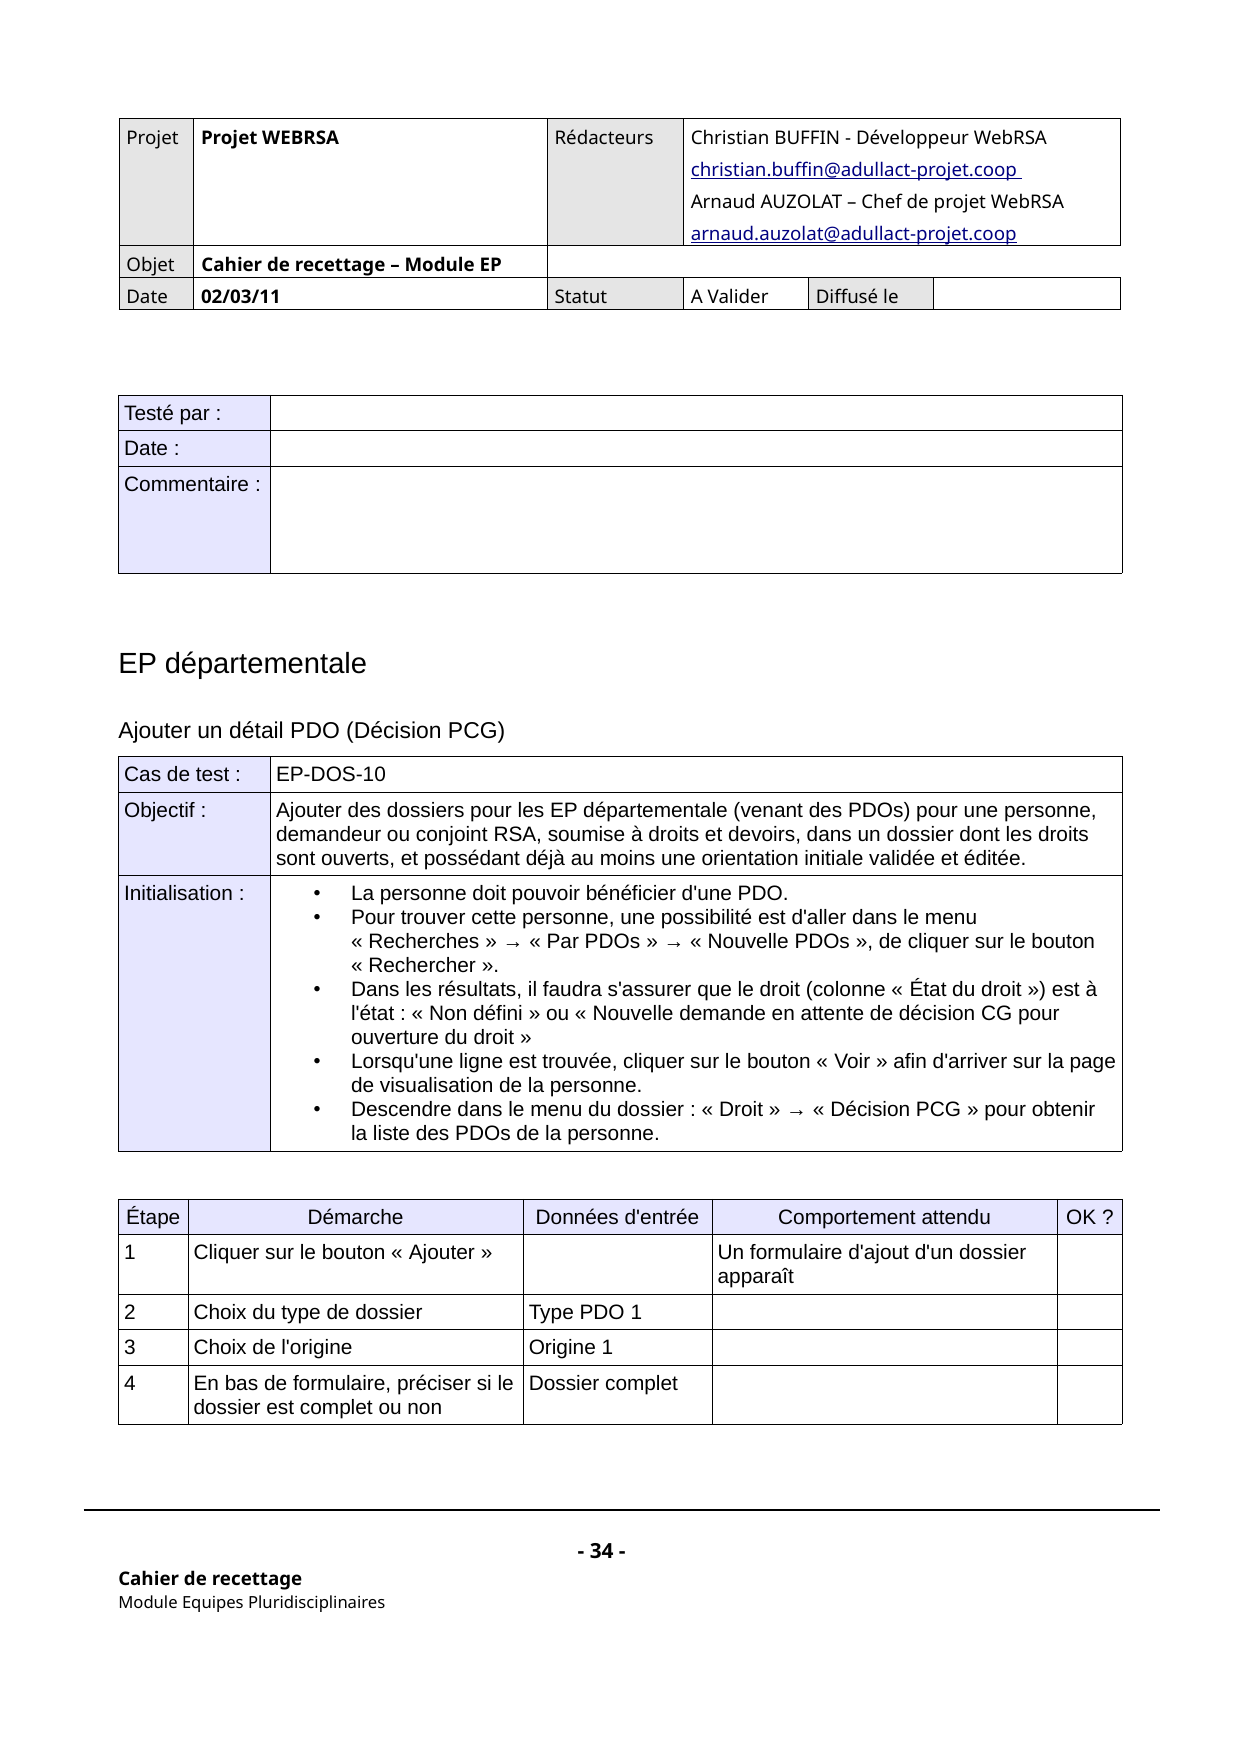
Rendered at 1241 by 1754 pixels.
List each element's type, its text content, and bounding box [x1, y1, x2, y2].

table_cell Ajouter des dossiers pour les EP départementale (venant des PDOs) pour une personne, demandeur ou conjoint RSA, soumise à droits et devoirs, dans un dossier dont les droits sont ouverts, et possédant déjà au moins une orientation initiale validée et éditée. [271, 793, 1122, 875]
table_header OK ? [1058, 1200, 1122, 1234]
table_cell [713, 1366, 1057, 1424]
table_cell [524, 1235, 712, 1294]
subtitle Ajouter un détail PDO (Décision PCG) [118, 717, 1122, 743]
table_header Étape [119, 1200, 188, 1234]
table_cell [271, 431, 1122, 466]
table_cell Origine 1 [524, 1330, 712, 1365]
table_cell [1058, 1330, 1122, 1365]
table_cell [1058, 1295, 1122, 1329]
table_header Démarche [189, 1200, 523, 1234]
table_cell Type PDO 1 [524, 1295, 712, 1329]
table_cell Objectif : [119, 793, 270, 875]
table_cell Choix du type de dossier [189, 1295, 523, 1329]
table_header Données d'entrée [524, 1200, 712, 1234]
table_header Testé par : [119, 396, 270, 430]
table_cell Dossier complet [524, 1366, 712, 1424]
table_header EP-DOS-10 [271, 757, 1122, 792]
table_cell 4 [119, 1366, 188, 1424]
table_cell [1058, 1235, 1122, 1294]
table_cell Commentaire : [119, 467, 270, 573]
table_header Comportement attendu [713, 1200, 1057, 1234]
table_cell Un formulaire d'ajout d'un dossier apparaît [713, 1235, 1057, 1294]
table_cell En bas de formulaire, préciser si le dossier est complet ou non [189, 1366, 523, 1424]
table_cell 3 [119, 1330, 188, 1365]
table_cell 2 [119, 1295, 188, 1329]
table_cell Date : [119, 431, 270, 466]
table_cell Cliquer sur le bouton « Ajouter » [189, 1235, 523, 1294]
table_header Cas de test : [119, 757, 270, 792]
table_cell [713, 1295, 1057, 1329]
table_cell Choix de l'origine [189, 1330, 523, 1365]
table_cell Initialisation : [119, 876, 270, 1151]
table_cell La personne doit pouvoir bénéficier d'une PDO. Pour trouver cette personne, une possibilité est d'aller dans le menu « Recherches » → « Par PDOs » → « Nouvelle PDOs », de cliquer sur le bouton « Rechercher ». Dans les résultats, il faudra s'assurer que le droit (colonne « État du droit ») est à l'état : « Non défini » ou « Nouvelle demande en attente de décision CG pour ouverture du droit » Lorsqu'une ligne est trouvée, cliquer sur le bouton « Voir » afin d'arriver sur la page de visualisation de la personne. Descendre dans le menu du dossier : « Droit » → « Décision PCG » pour obtenir la liste des PDOs de la personne. [271, 876, 1122, 1151]
table_header [271, 396, 1122, 430]
table_cell 1 [119, 1235, 188, 1294]
table_cell [713, 1330, 1057, 1365]
table_cell [271, 467, 1122, 573]
subtitle EP départementale [118, 646, 1122, 680]
table_cell [1058, 1366, 1122, 1424]
